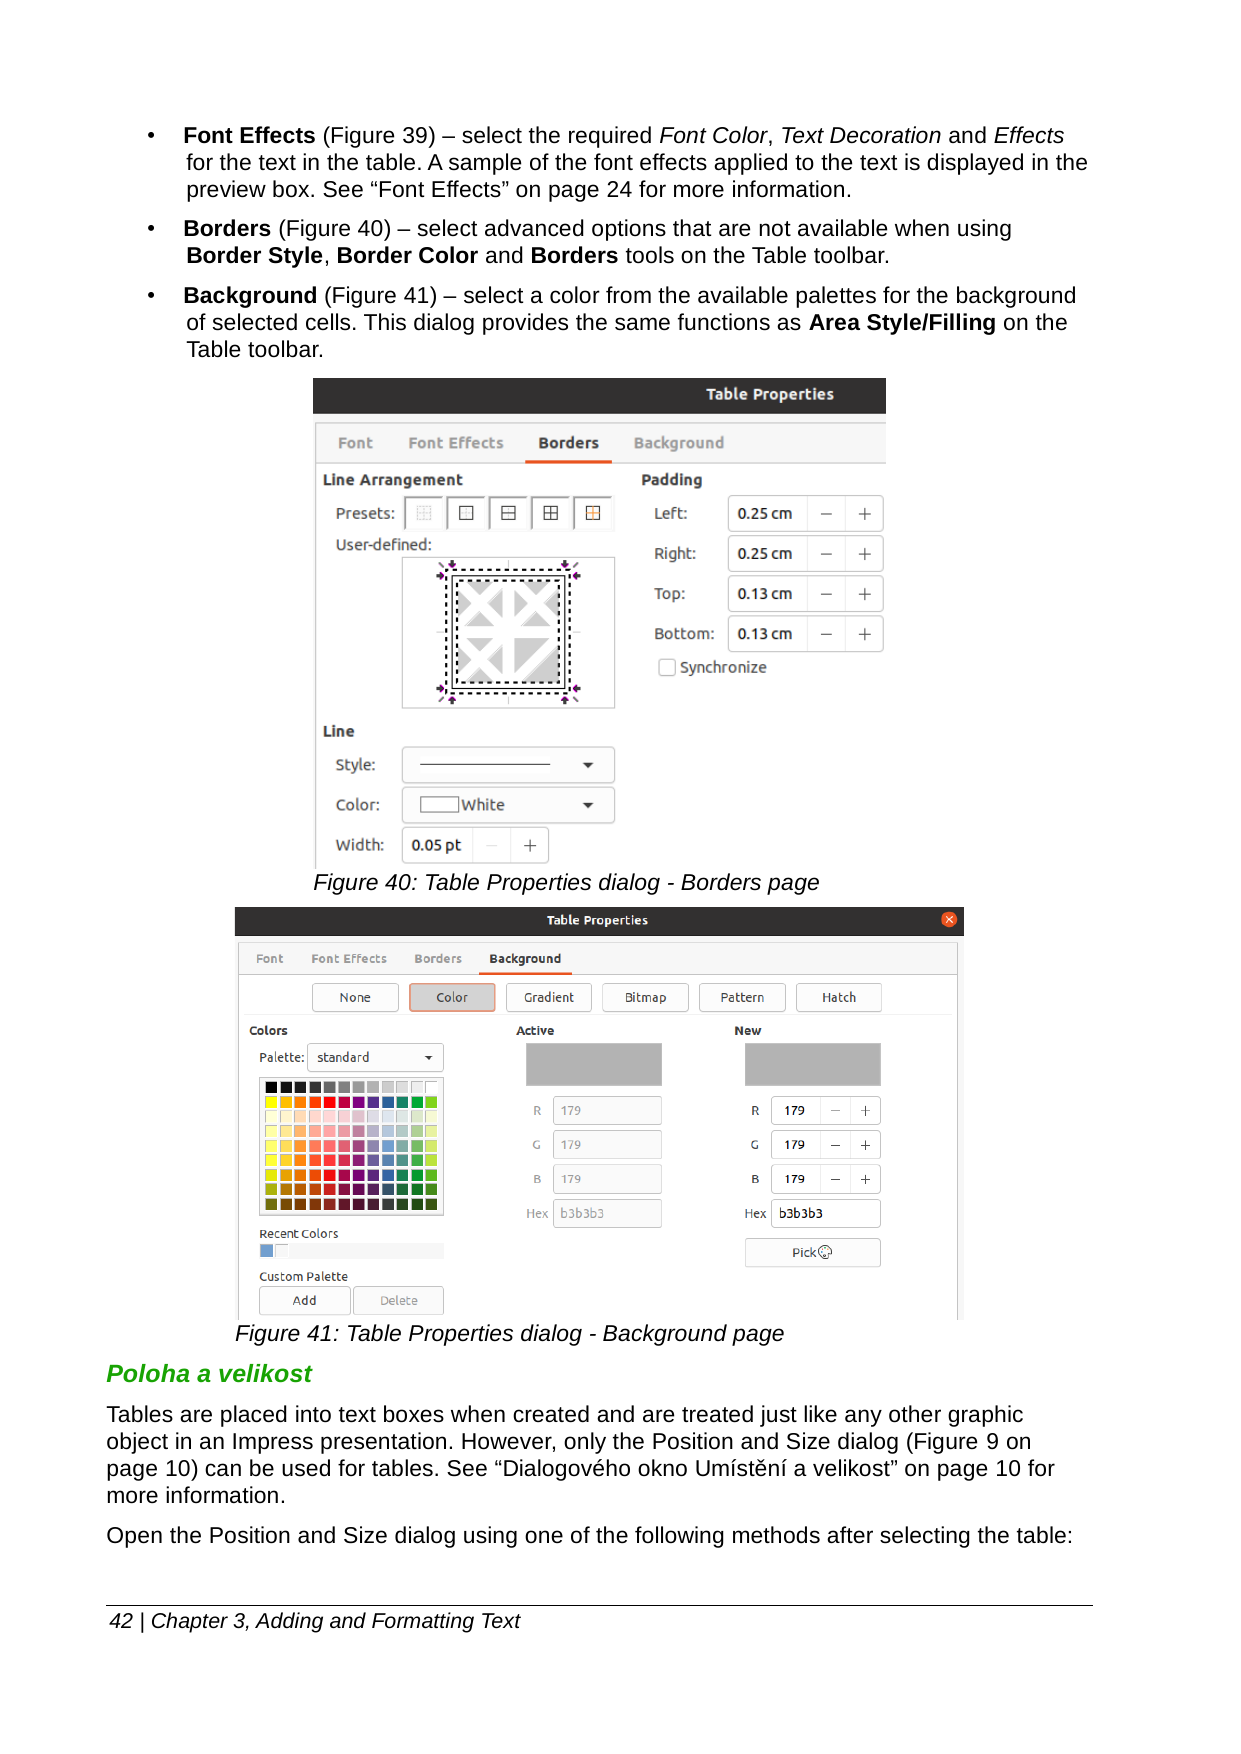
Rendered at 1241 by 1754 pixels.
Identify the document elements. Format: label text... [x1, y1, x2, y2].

subtitle Poloha a velikost [106, 1359, 1093, 1388]
list Background (Figure 41) – select a color from the available palettes for the background of selected cells. This dialog provides the same functions as Area Style/Filling on the Table toolbar. [144, 278, 1093, 366]
text Figure 40: Table Properties dialog - Borders page [313, 869, 886, 896]
picture [313, 378, 886, 869]
picture [234, 907, 964, 1320]
text Open the Position and Size dialog using one of the following methods after selecting the table: [106, 1521, 1093, 1548]
list Borders (Figure 40) – select advanced options that are not available when using Border Style, Border Color and Borders tools on the Table toolbar. [144, 212, 1093, 269]
list Font Effects (Figure 39) – select the required Font Color, Text Decoration and Effects for the text in the table. A sample of the font effects applied to the text is displayed in the preview box. See “Font Effects” on page 24 for more information. [144, 118, 1093, 202]
text Tables are placed into text boxes when created and are treated just like any other graphic object in an Impress presentation. However, only the Position and Size dialog (Figure 9 on page 10) can be used for tables. See “Position and Size dialog” on page 10 for more information. [106, 1400, 1093, 1509]
text Figure 41: Table Properties dialog - Background page [235, 1320, 964, 1346]
